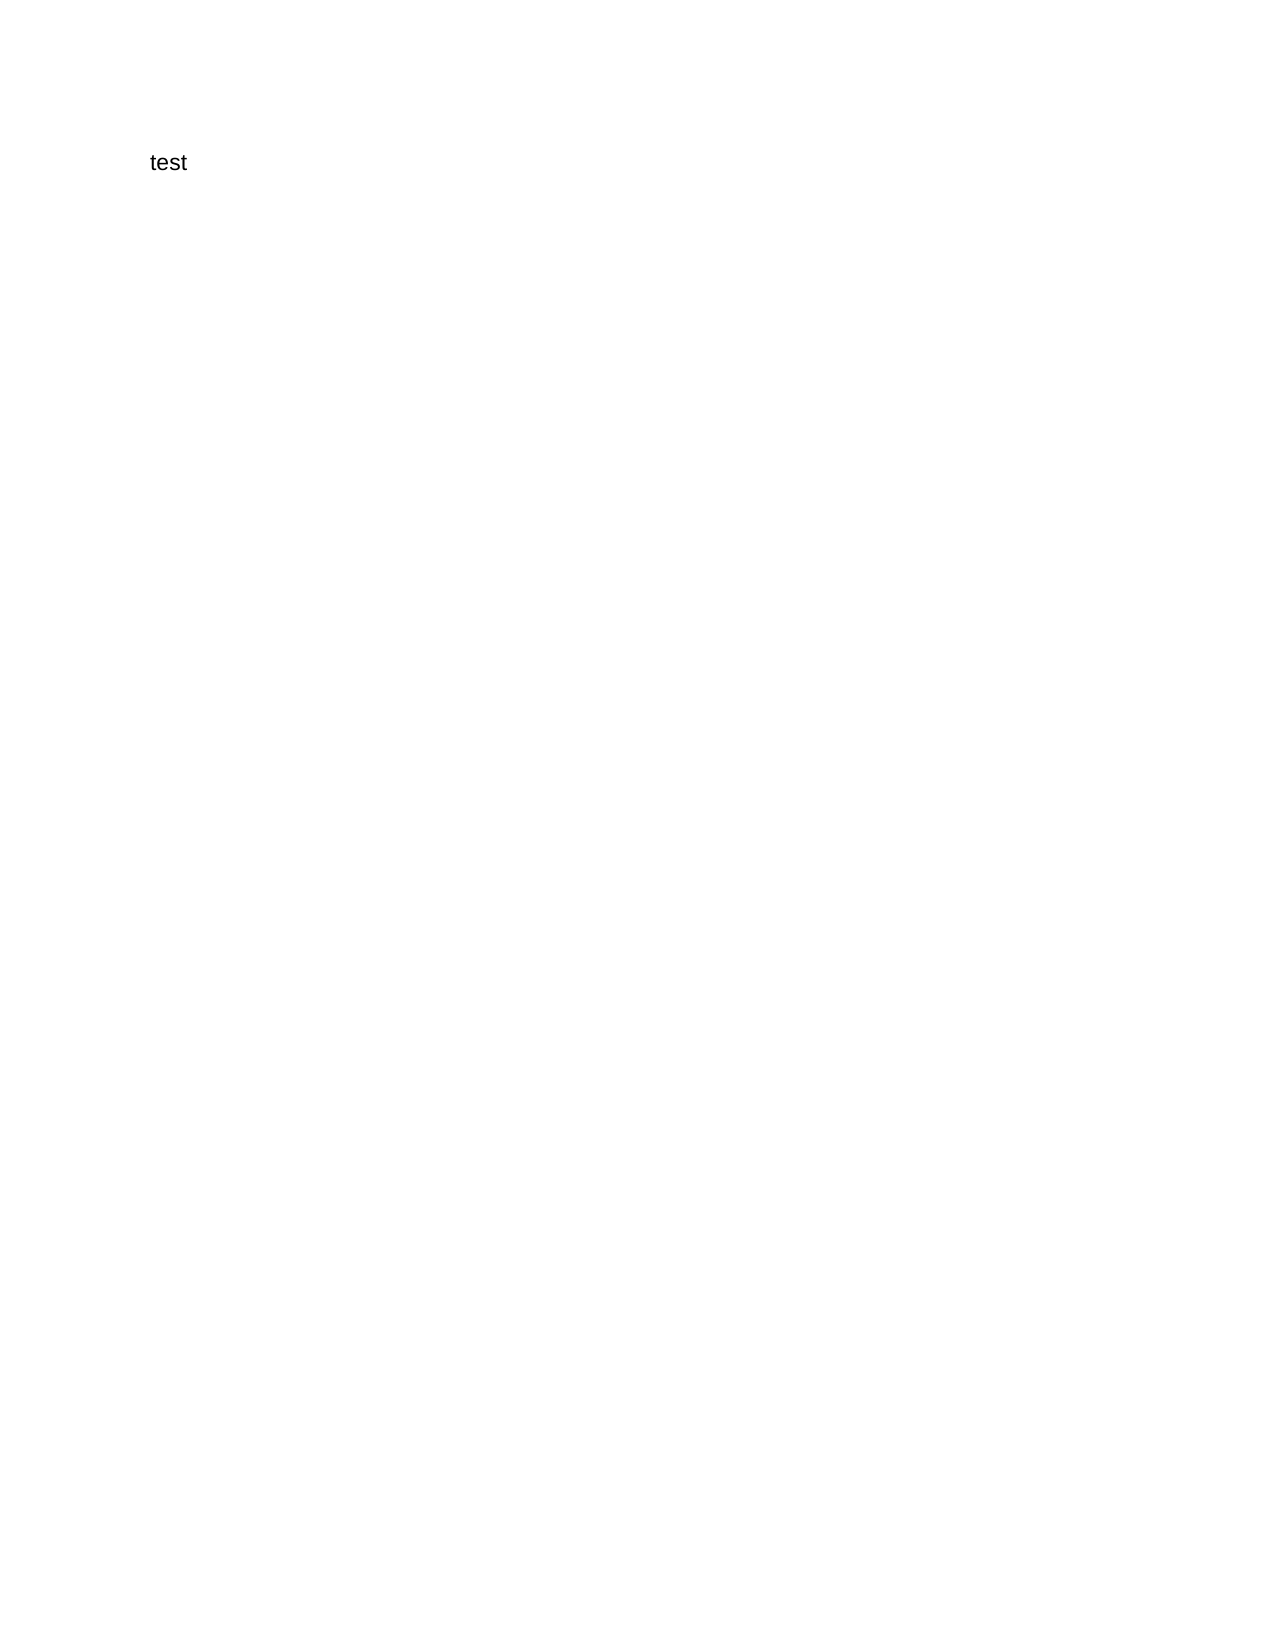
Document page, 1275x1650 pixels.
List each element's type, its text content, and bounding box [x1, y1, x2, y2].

text test [150, 150, 1125, 176]
